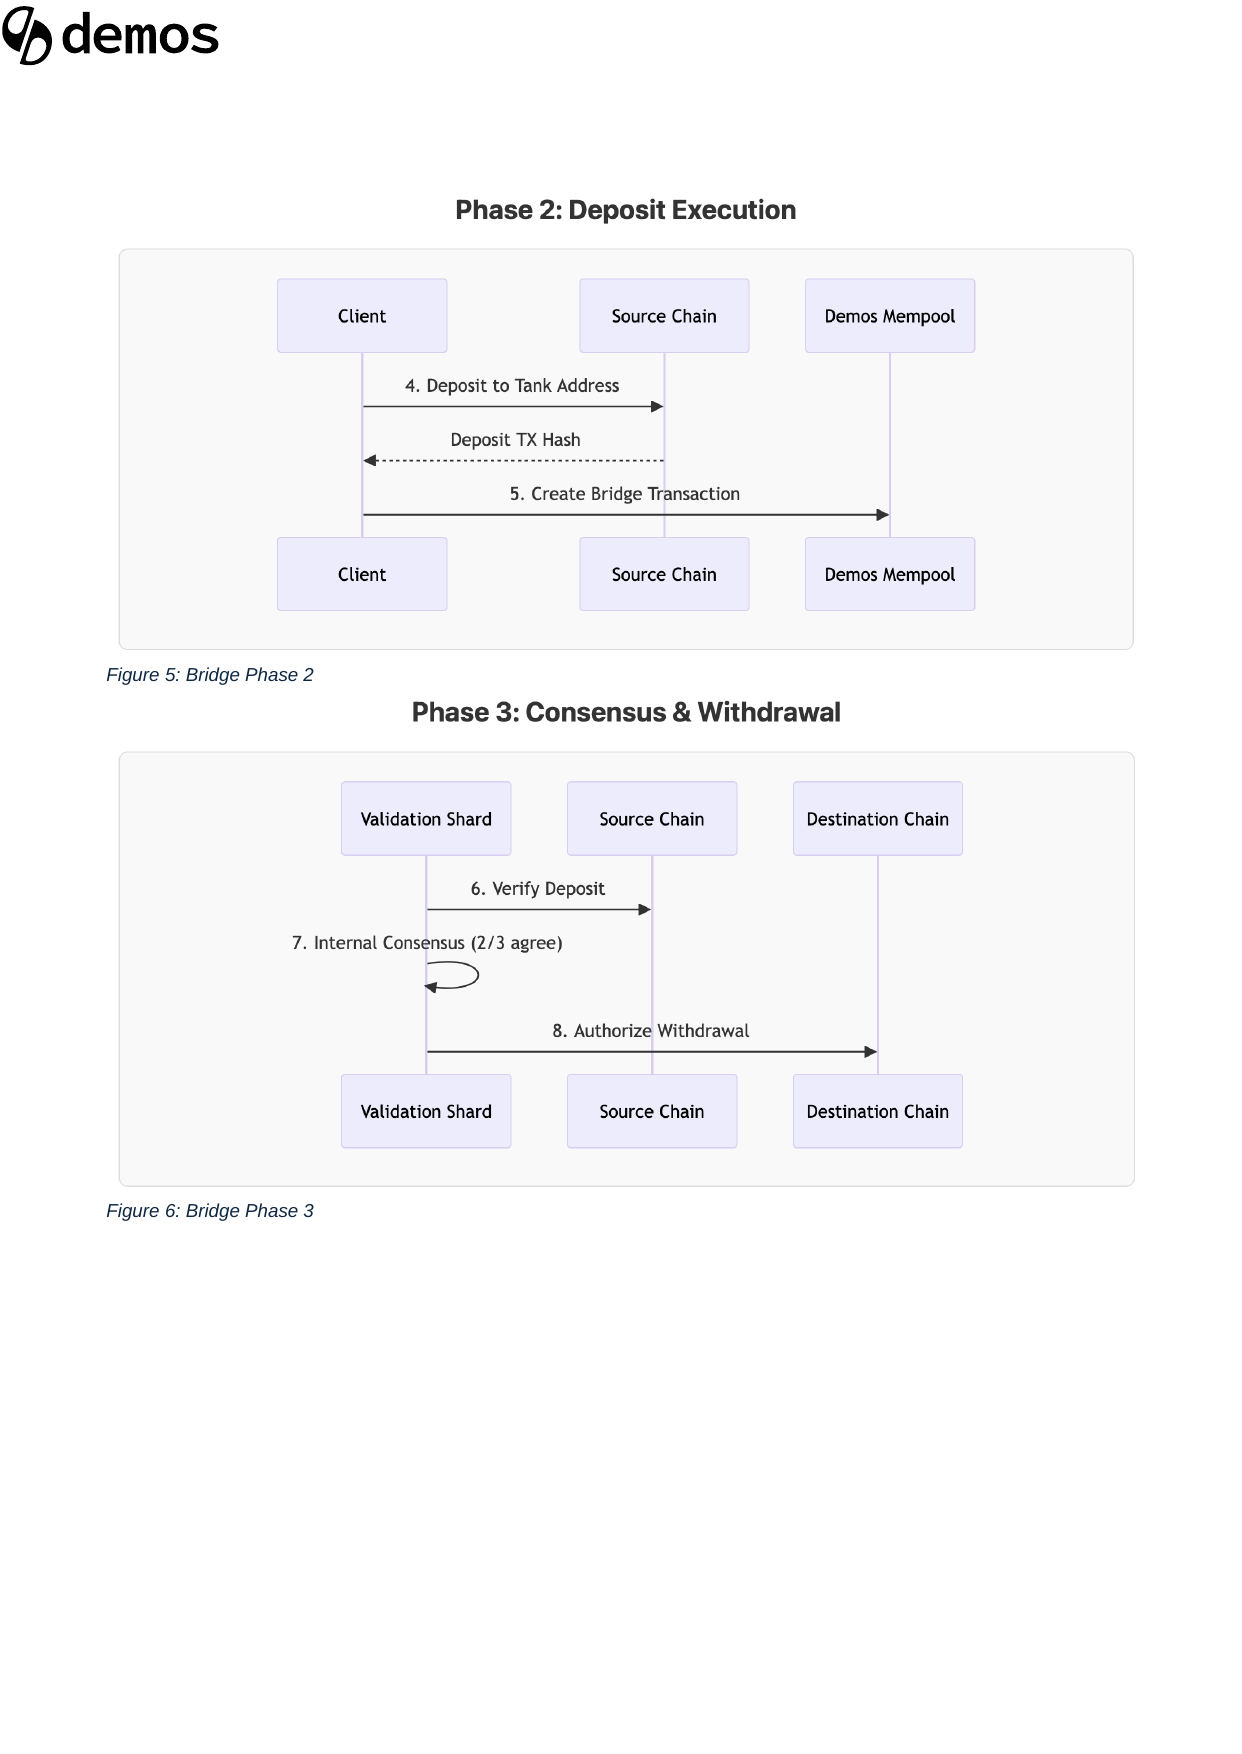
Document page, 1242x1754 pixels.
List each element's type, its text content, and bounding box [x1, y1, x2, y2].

text Figure 5: Bridge Phase 2 [106, 664, 1146, 685]
picture [106, 685, 1147, 1200]
picture [106, 163, 1147, 664]
text Figure 6: Bridge Phase 3 [106, 1200, 1146, 1221]
